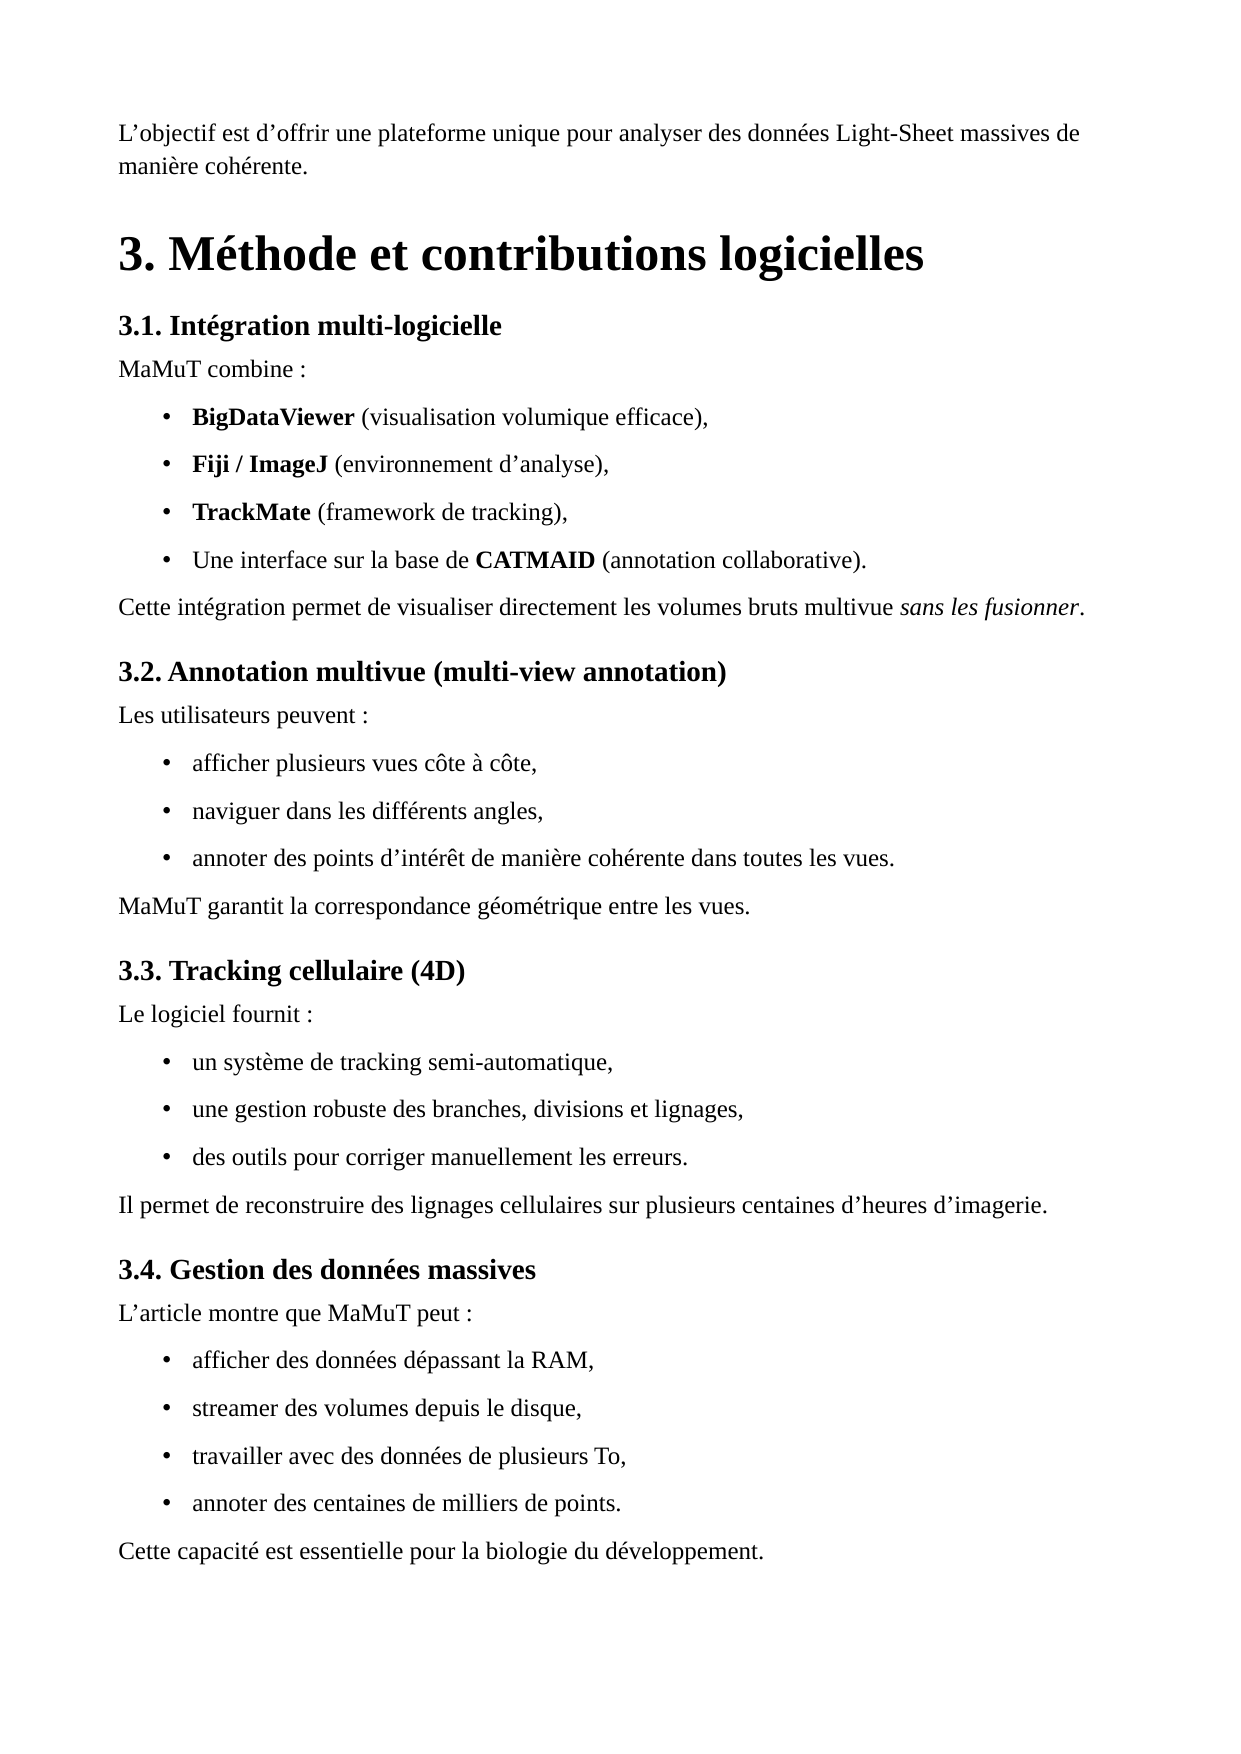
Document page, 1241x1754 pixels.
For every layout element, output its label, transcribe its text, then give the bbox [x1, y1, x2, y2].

list streamer des volumes depuis le disque, [162, 1393, 1122, 1422]
list travailler avec des données de plusieurs To, [162, 1441, 1122, 1469]
list Une interface sur la base de CATMAID (annotation collaborative). [162, 545, 1122, 573]
text MaMuT garantit la correspondance géométrique entre les vues. [118, 891, 1122, 920]
list une gestion robuste des branches, divisions et lignages, [162, 1094, 1122, 1123]
text MaMuT combine : [118, 354, 1122, 383]
list annoter des centaines de milliers de points. [162, 1488, 1122, 1517]
text Le logiciel fournit : [118, 999, 1122, 1028]
list TrackMate (framework de tracking), [162, 497, 1122, 526]
text L’objectif est d’offrir une plateforme unique pour analyser des données Light-Sheet massives de manière cohérente. [118, 118, 1122, 180]
list un système de tracking semi-automatique, [162, 1047, 1122, 1076]
list des outils pour corriger manuellement les erreurs. [162, 1142, 1122, 1171]
subtitle 3.2. Annotation multivue (multi-view annotation) [118, 654, 1122, 688]
text L’article montre que MaMuT peut : [118, 1298, 1122, 1327]
list afficher des données dépassant la RAM, [162, 1346, 1122, 1374]
list naviguer dans les différents angles, [162, 796, 1122, 824]
subtitle 3.3. Tracking cellulaire (4D) [118, 953, 1122, 987]
list Fiji / ImageJ (environnement d’analyse), [162, 449, 1122, 478]
text Les utilisateurs peuvent : [118, 701, 1122, 729]
list annoter des points d’intérêt de manière cohérente dans toutes les vues. [162, 843, 1122, 872]
text Cette intégration permet de visualiser directement les volumes bruts multivue sans les fusionner. [118, 592, 1122, 621]
text Cette capacité est essentielle pour la biologie du développement. [118, 1536, 1122, 1565]
list afficher plusieurs vues côte à côte, [162, 748, 1122, 777]
subtitle 3. Méthode et contributions logicielles [118, 224, 1122, 281]
text Il permet de reconstruire des lignages cellulaires sur plusieurs centaines d’heures d’imagerie. [118, 1190, 1122, 1218]
list BigDataViewer (visualisation volumique efficace), [162, 402, 1122, 431]
subtitle 3.1. Intégration multi-logicielle [118, 308, 1122, 342]
subtitle 3.4. Gestion des données massives [118, 1252, 1122, 1285]
